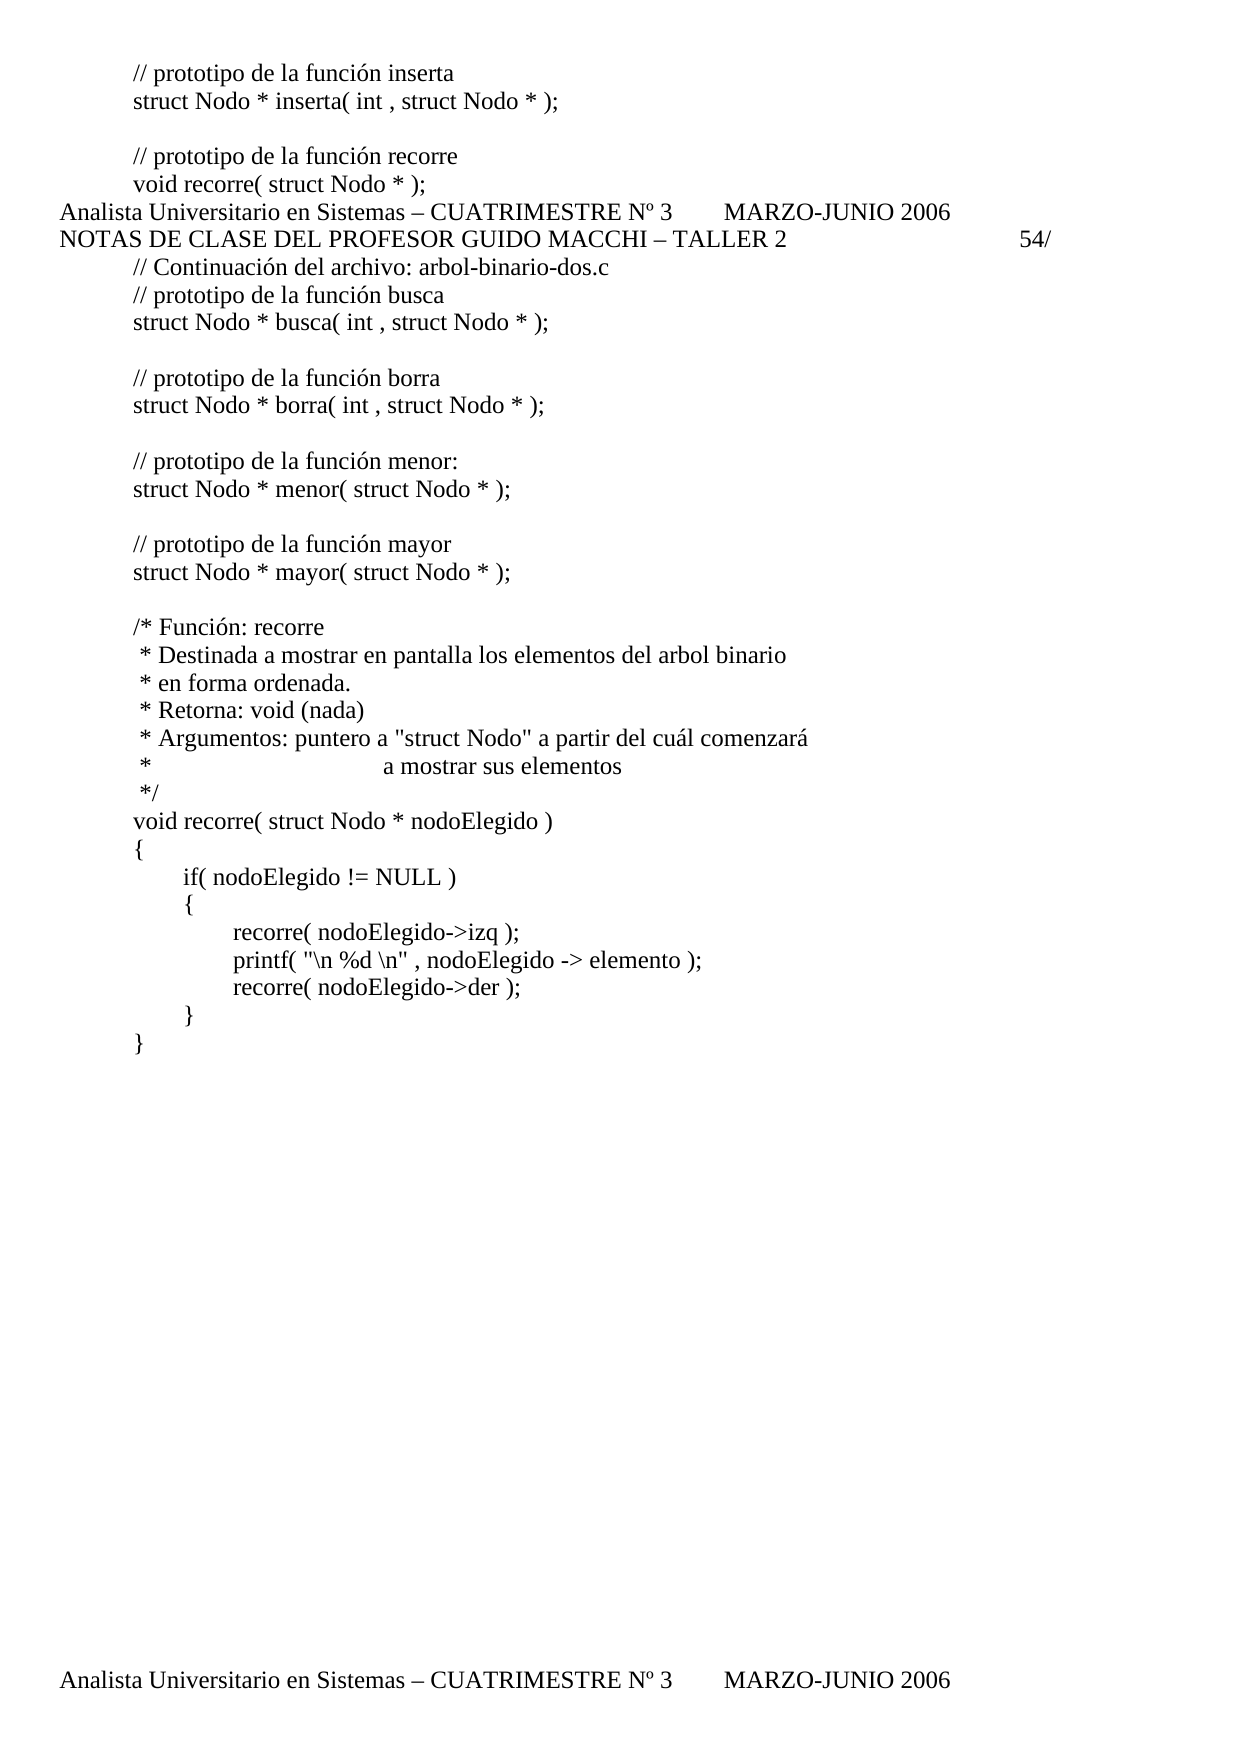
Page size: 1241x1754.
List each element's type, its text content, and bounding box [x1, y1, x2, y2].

text // prototipo de la función mayor [59, 530, 1093, 558]
text Analista Universitario en Sistemas – CUATRIMESTRE Nº 3 MARZO-JUNIO 2006 [59, 1666, 1093, 1694]
text struct Nodo * menor( struct Nodo * ); [59, 475, 1093, 502]
text // prototipo de la función busca [59, 281, 1093, 308]
text // Continuación del archivo: arbol-binario-dos.c [59, 253, 1093, 281]
text /* Función: recorre [59, 613, 1093, 641]
text void recorre( struct Nodo * nodoElegido ) [59, 807, 1093, 835]
text } [59, 1001, 1093, 1029]
text * a mostrar sus elementos [59, 752, 1093, 779]
text // prototipo de la función menor: [59, 447, 1093, 475]
text } [59, 1029, 1093, 1057]
text // prototipo de la función recorre [59, 142, 1093, 170]
text * Retorna: void (nada) [59, 696, 1093, 724]
text if( nodoElegido != NULL ) [59, 863, 1093, 890]
text { [59, 890, 1093, 918]
text struct Nodo * borra( int , struct Nodo * ); [59, 392, 1093, 419]
text recorre( nodoElegido->izq ); [59, 918, 1093, 946]
text void recorre( struct Nodo * ); [59, 170, 1093, 198]
text printf( "\n %d \n" , nodoElegido -> elemento ); [59, 946, 1093, 973]
text * en forma ordenada. [59, 669, 1093, 696]
text */ [59, 779, 1093, 807]
text // prototipo de la función borra [59, 364, 1093, 392]
text NOTAS DE CLASE DEL PROFESOR GUIDO MACCHI – TALLER 2 54/ [59, 225, 1093, 253]
text // prototipo de la función inserta [59, 59, 1093, 87]
text struct Nodo * busca( int , struct Nodo * ); [59, 308, 1093, 336]
text * Argumentos: puntero a "struct Nodo" a partir del cuál comenzará [59, 724, 1093, 752]
text recorre( nodoElegido->der ); [59, 973, 1093, 1001]
text * Destinada a mostrar en pantalla los elementos del arbol binario [59, 641, 1093, 669]
text { [59, 835, 1093, 863]
text Analista Universitario en Sistemas – CUATRIMESTRE Nº 3 MARZO-JUNIO 2006 [59, 198, 1093, 225]
text struct Nodo * mayor( struct Nodo * ); [59, 558, 1093, 586]
text struct Nodo * inserta( int , struct Nodo * ); [59, 87, 1093, 114]
